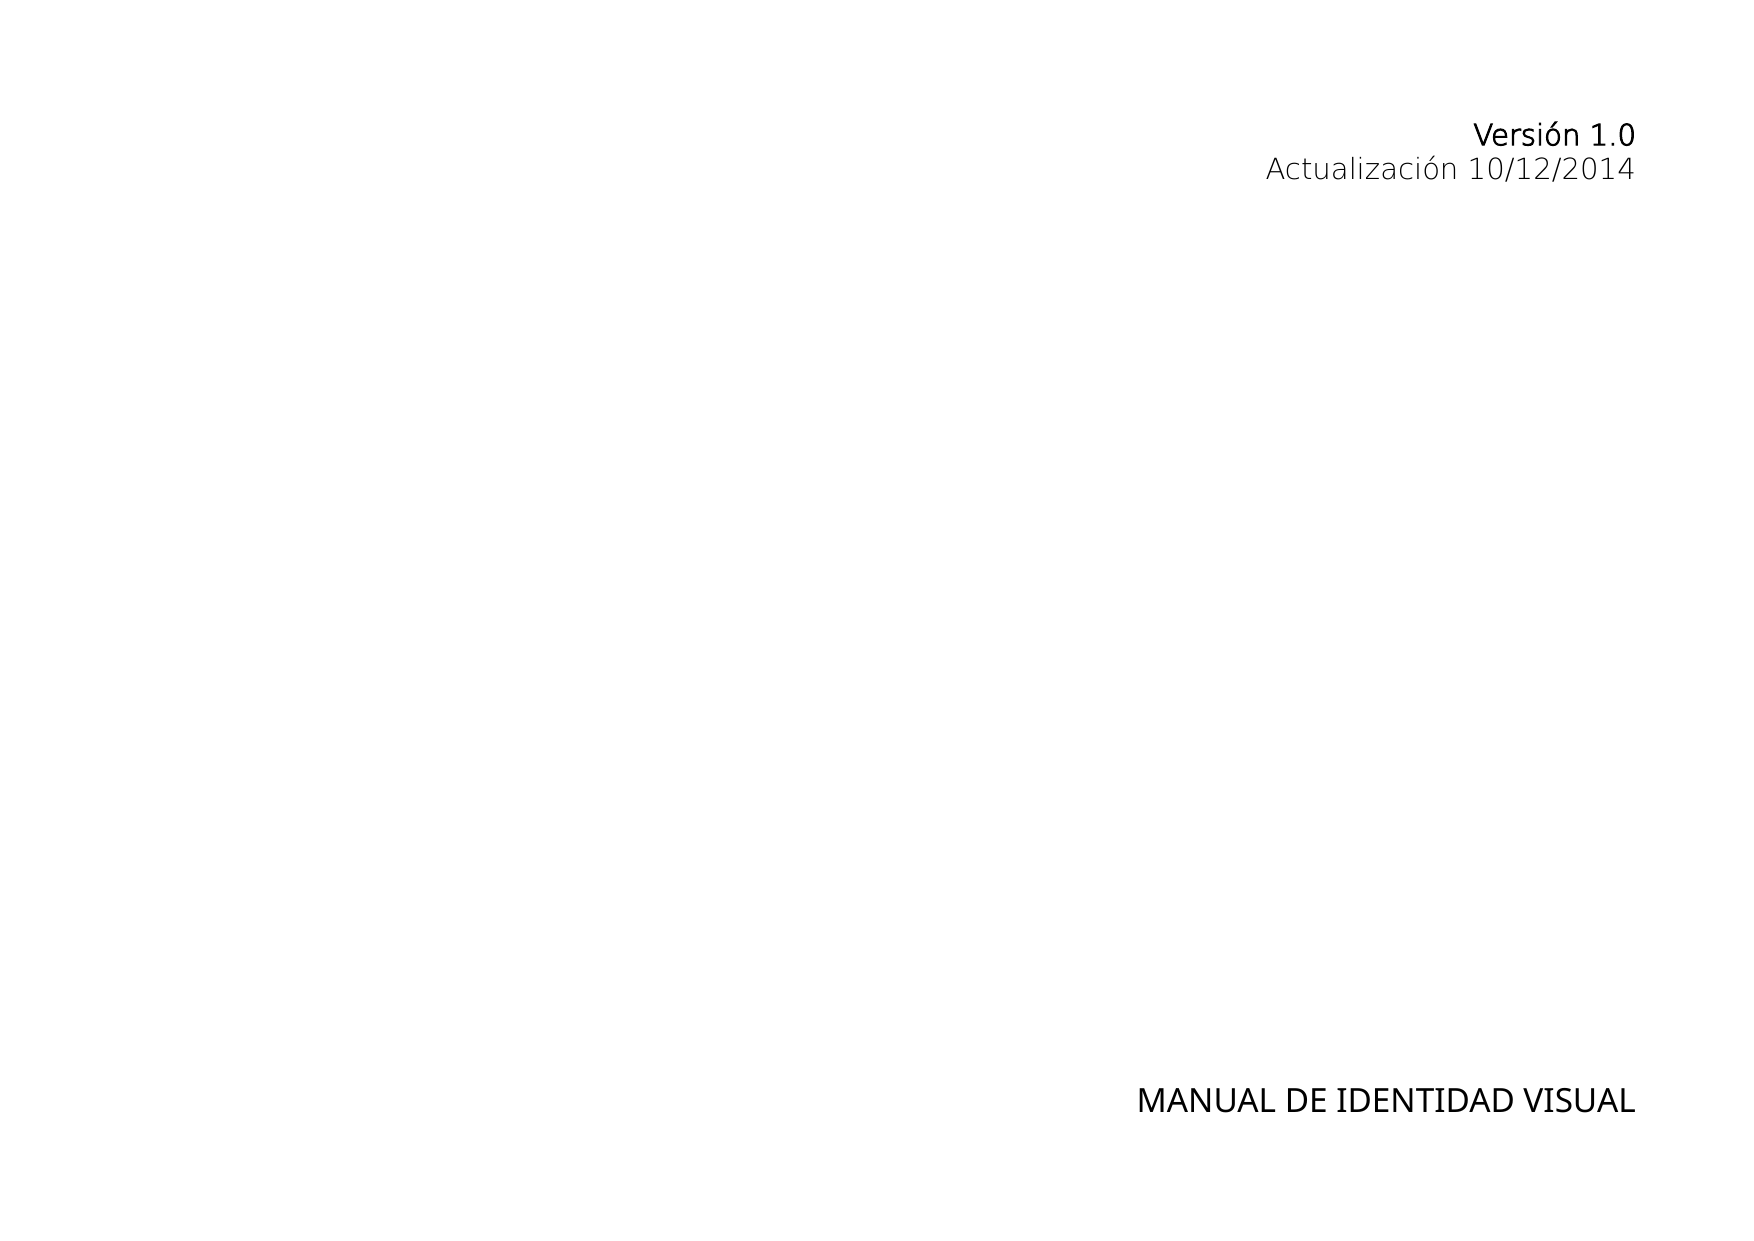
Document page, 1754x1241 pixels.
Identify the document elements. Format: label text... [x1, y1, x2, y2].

text Versión 1.0 Actualización 10/12/2014 [118, 118, 1636, 186]
